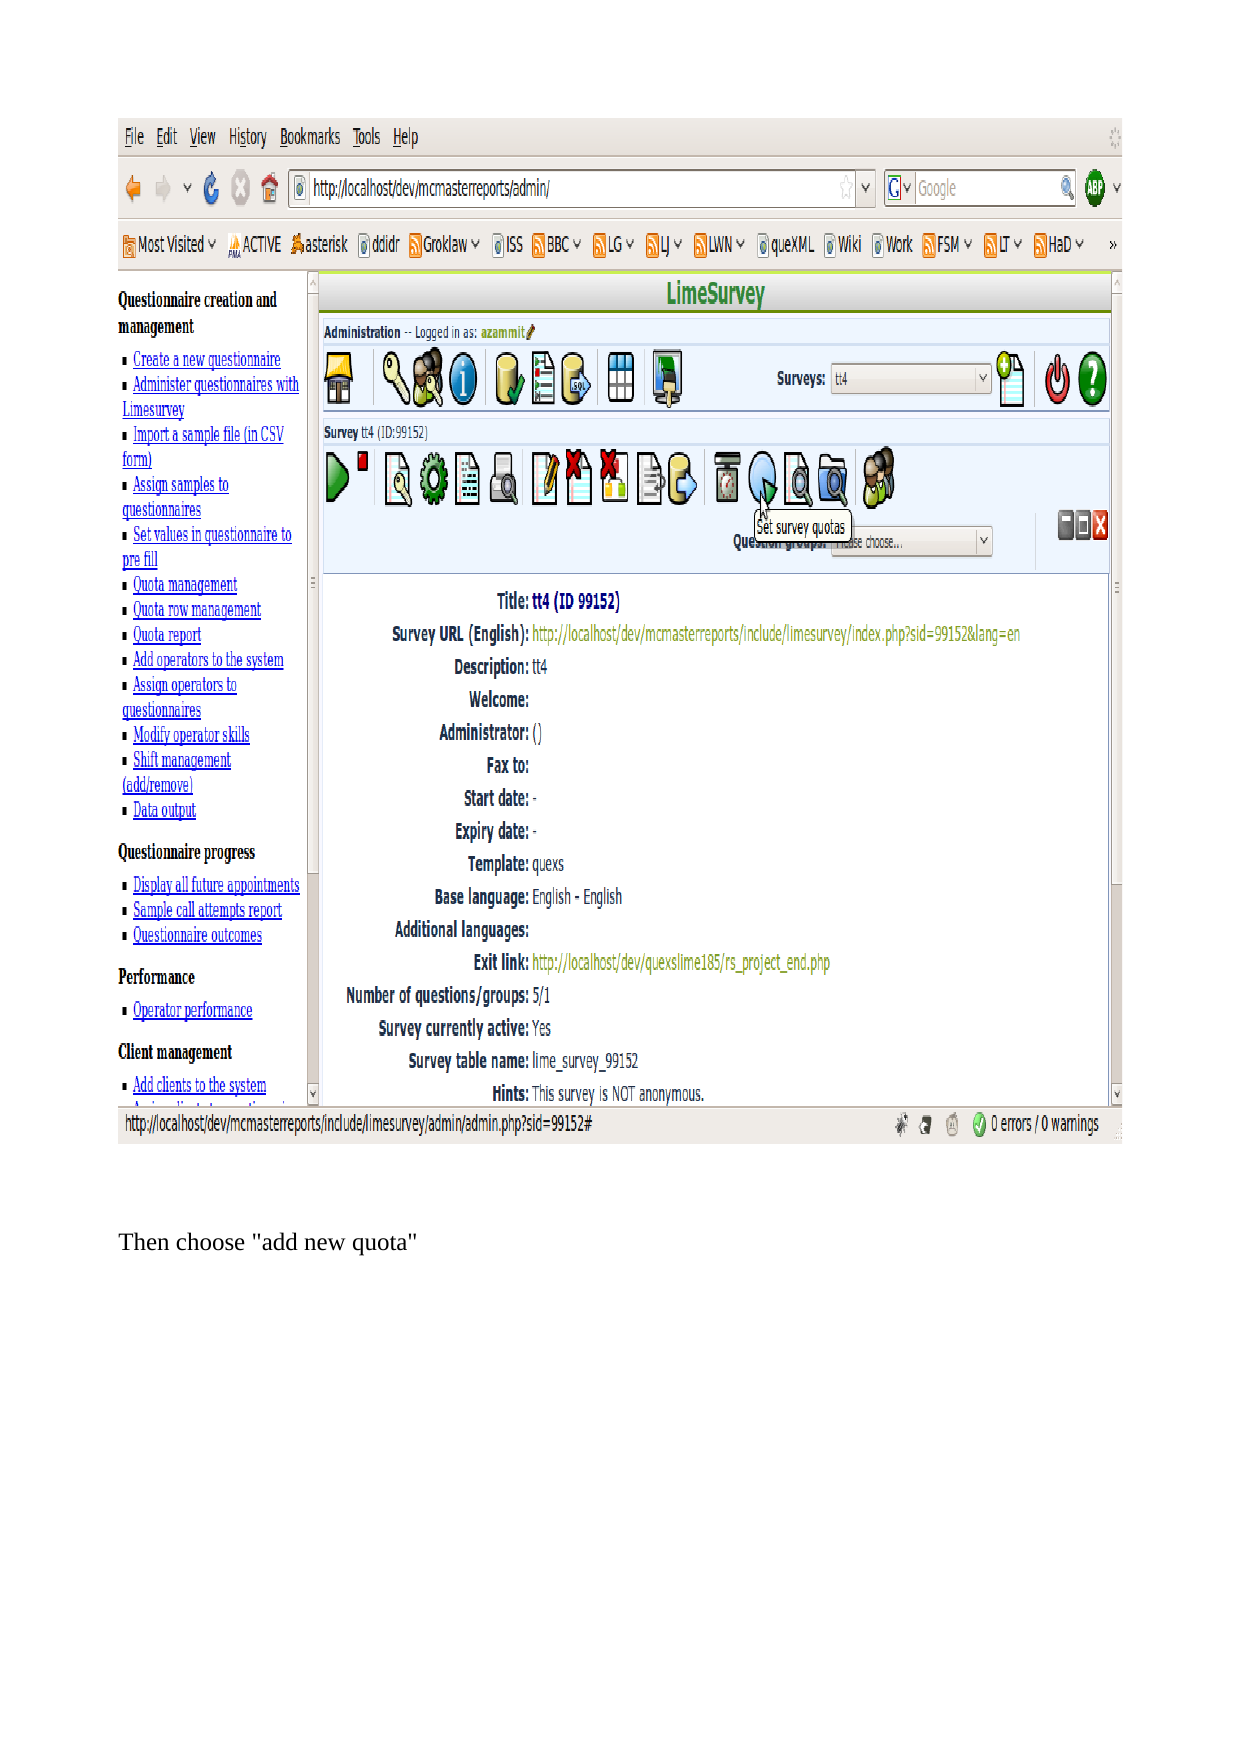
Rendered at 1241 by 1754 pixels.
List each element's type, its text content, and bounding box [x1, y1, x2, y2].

text Then choose "add new quota" [118, 1228, 1122, 1311]
picture [118, 118, 1123, 1144]
